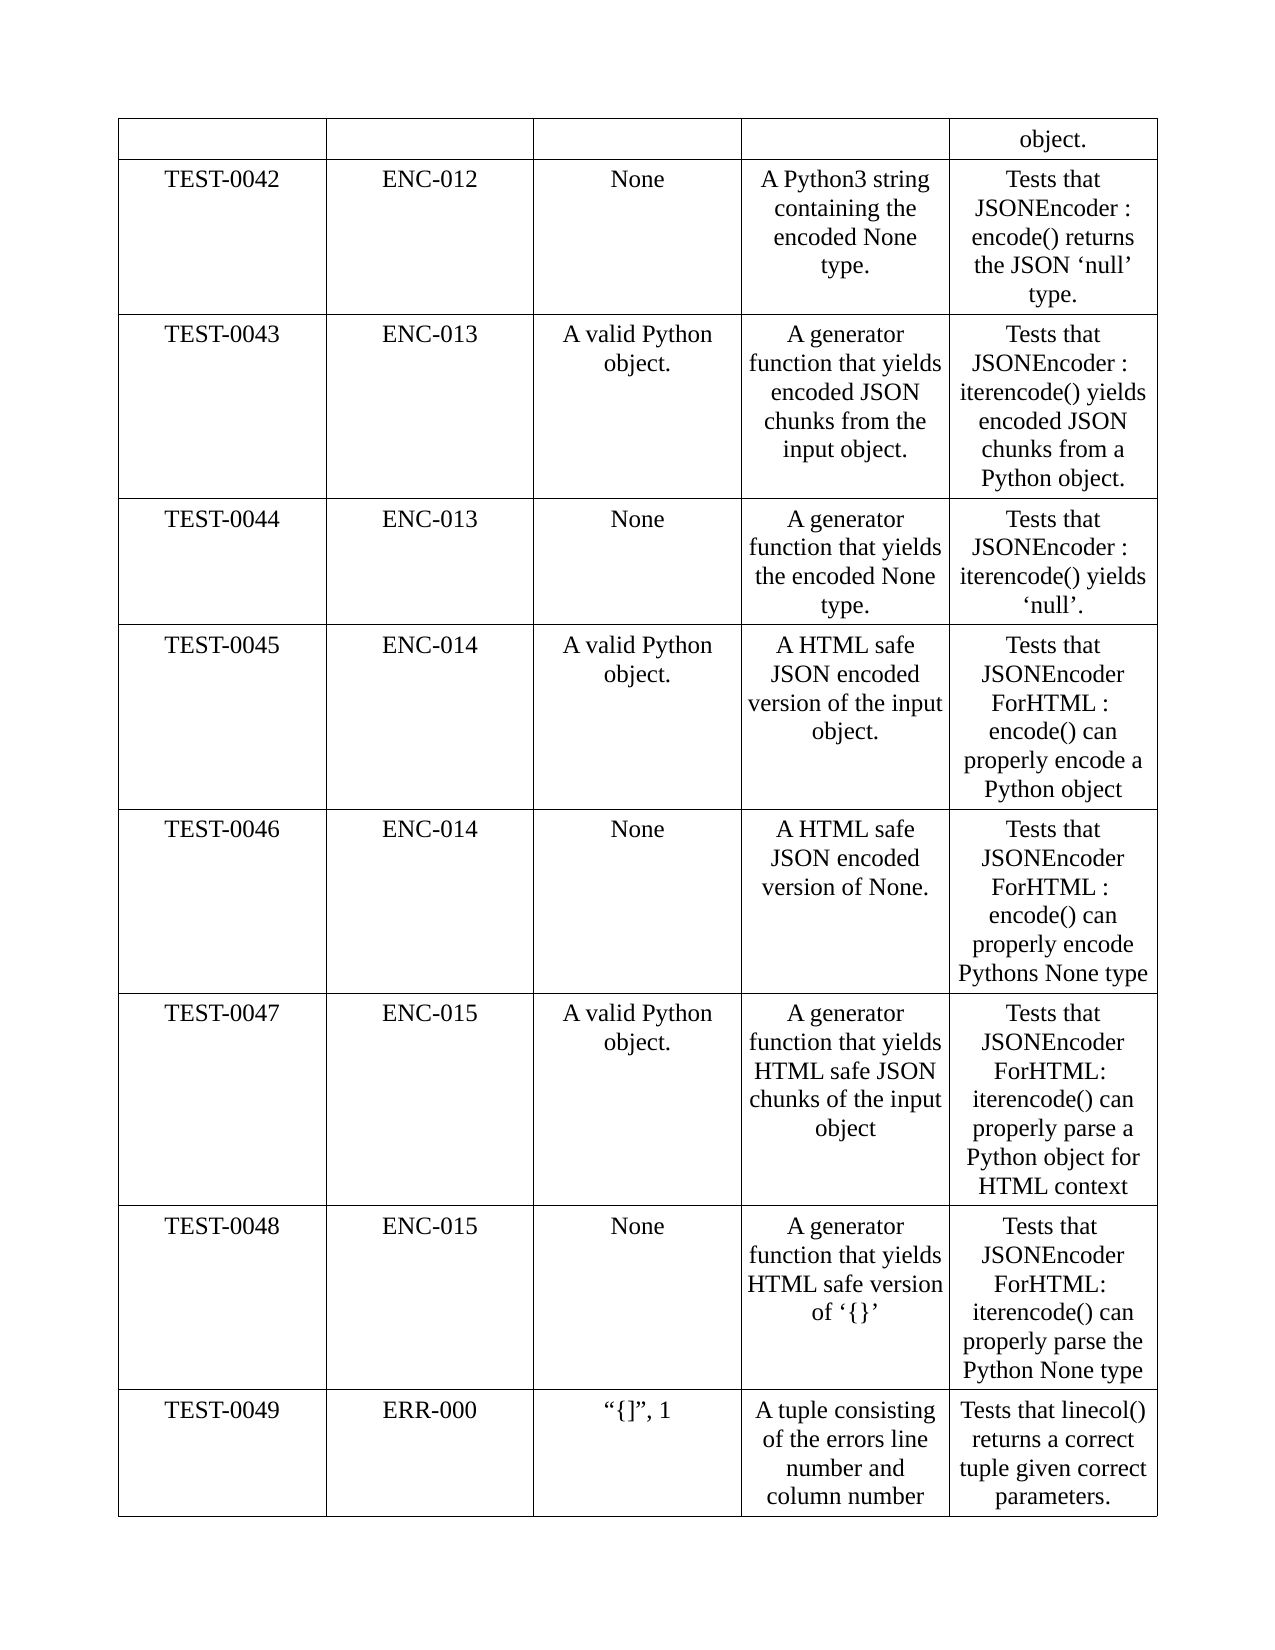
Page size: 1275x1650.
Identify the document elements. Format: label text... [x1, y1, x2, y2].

table_cell A HTML safe JSON encoded version of None. [742, 810, 949, 992]
table_cell A Python3 string containing the encoded None type. [742, 160, 949, 314]
table_cell ERR-000 [327, 1390, 533, 1516]
table_cell TEST-0043 [119, 315, 326, 498]
table_cell TEST-0047 [119, 994, 326, 1205]
table_cell None [534, 160, 741, 314]
table_cell TEST-0049 [119, 1390, 326, 1516]
table_cell A generator function that yields HTML safe JSON chunks of the input object [742, 994, 949, 1205]
table_cell TEST-0046 [119, 810, 326, 992]
table_cell ENC-012 [327, 160, 533, 314]
table_cell object. [950, 119, 1157, 158]
table_cell None [534, 499, 741, 624]
table_cell A generator function that yields the encoded None type. [742, 499, 949, 624]
table_cell [119, 119, 326, 158]
table_cell ENC-014 [327, 625, 533, 808]
table_cell [742, 119, 949, 158]
table_cell A generator function that yields HTML safe version of ‘{}’ [742, 1206, 949, 1389]
table_cell A generator function that yields encoded JSON chunks from the input object. [742, 315, 949, 498]
table_cell “{]”, 1 [534, 1390, 741, 1516]
table_cell ENC-014 [327, 810, 533, 992]
table_cell A valid Python object. [534, 994, 741, 1205]
table_cell A valid Python object. [534, 315, 741, 498]
table_cell TEST-0048 [119, 1206, 326, 1389]
table_cell [327, 119, 533, 158]
table_cell None [534, 1206, 741, 1389]
table_cell Tests that JSONEncoder ForHTML: iterencode() can properly parse a Python object for HTML context [950, 994, 1157, 1205]
table_cell A HTML safe JSON encoded version of the input object. [742, 625, 949, 808]
table_cell None [534, 810, 741, 992]
table_cell A tuple consisting of the errors line number and column number [742, 1390, 949, 1516]
table_cell [534, 119, 741, 158]
table_cell Tests that JSONEncoder ForHTML : encode() can properly encode Pythons None type [950, 810, 1157, 992]
table_cell Tests that JSONEncoder ForHTML: iterencode() can properly parse the Python None type [950, 1206, 1157, 1389]
table_cell Tests that JSONEncoder : encode() returns the JSON ‘null’ type. [950, 160, 1157, 314]
table_cell TEST-0044 [119, 499, 326, 624]
table_cell ENC-015 [327, 1206, 533, 1389]
table_cell TEST-0045 [119, 625, 326, 808]
table_cell ENC-013 [327, 499, 533, 624]
table_cell Tests that JSONEncoder ForHTML : encode() can properly encode a Python object [950, 625, 1157, 808]
table_cell TEST-0042 [119, 160, 326, 314]
table_cell Tests that JSONEncoder : iterencode() yields ‘null’. [950, 499, 1157, 624]
table_cell ENC-015 [327, 994, 533, 1205]
table_cell ENC-013 [327, 315, 533, 498]
table_cell Tests that linecol() returns a correct tuple given correct parameters. [950, 1390, 1157, 1516]
table_cell Tests that JSONEncoder : iterencode() yields encoded JSON chunks from a Python object. [950, 315, 1157, 498]
table_cell A valid Python object. [534, 625, 741, 808]
